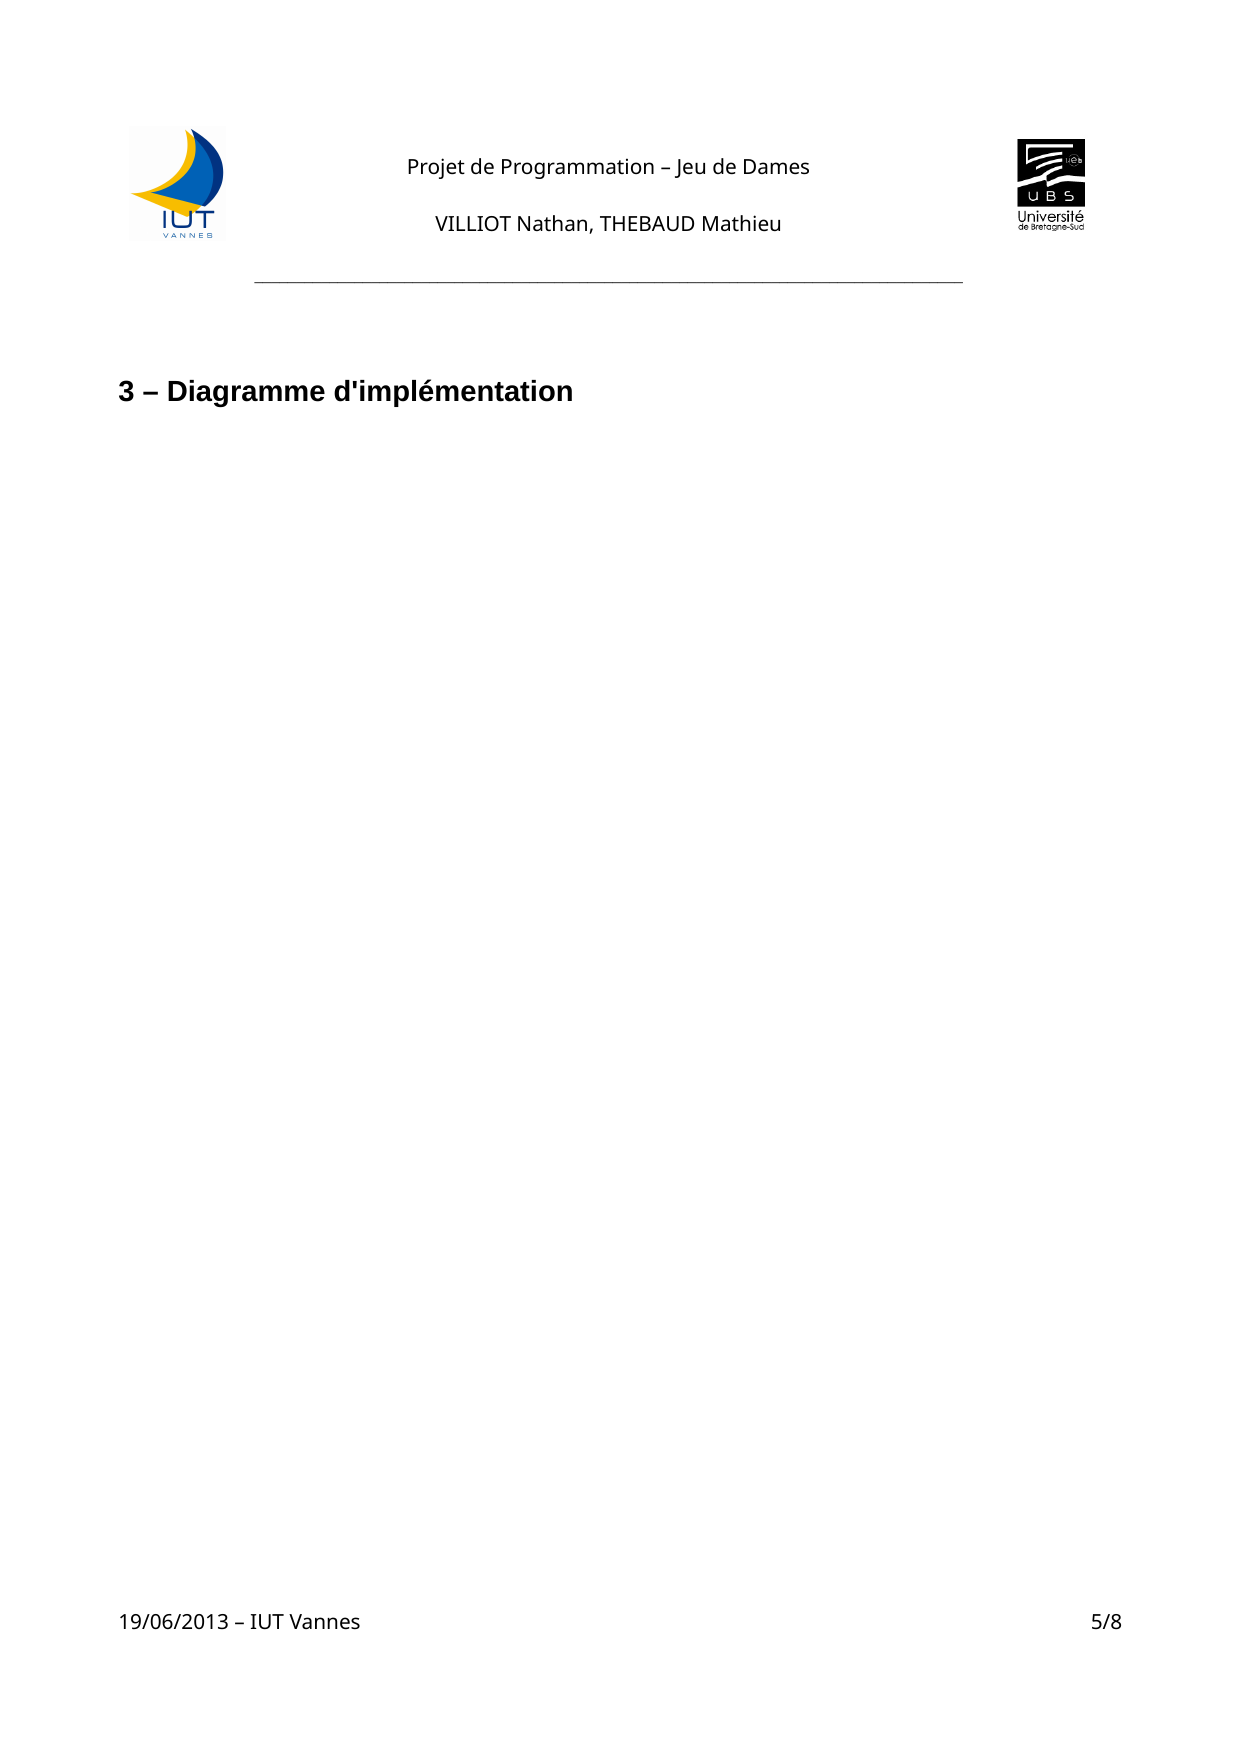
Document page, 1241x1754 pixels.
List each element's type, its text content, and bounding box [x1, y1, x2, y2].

subtitle 3 – Diagramme d'implémentation [118, 374, 1122, 408]
picture [1001, 123, 1102, 258]
picture [128, 126, 226, 241]
